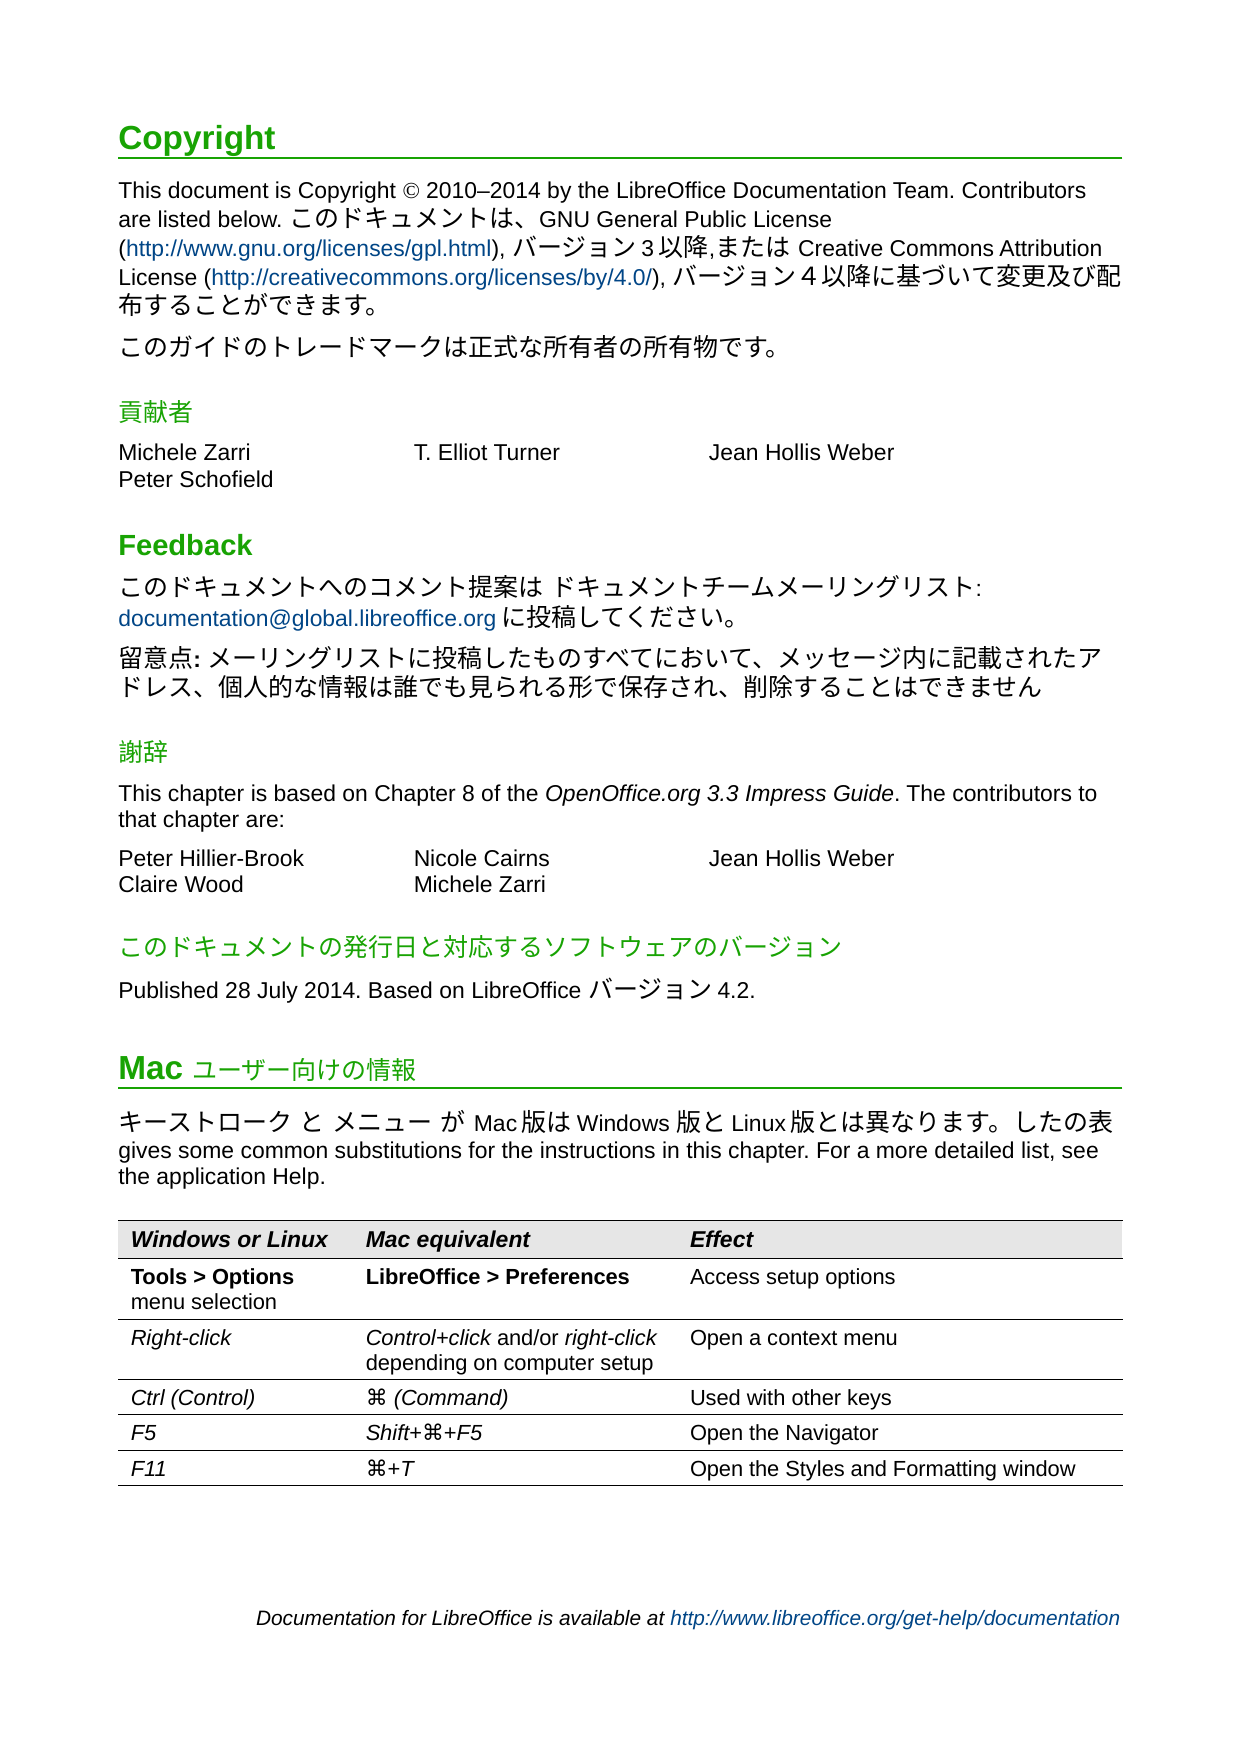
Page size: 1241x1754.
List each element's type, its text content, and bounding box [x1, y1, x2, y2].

table_cell Control+click and/or right-click depending on computer setup [353, 1320, 677, 1379]
table_header Effect [677, 1221, 1122, 1258]
table_cell Open the Navigator [677, 1415, 1122, 1449]
table_header Mac equivalent [353, 1221, 677, 1258]
table_cell Open the Styles and Formatting window [677, 1451, 1122, 1485]
text このガイドのトレードマークは正式な所有者の所有物です。 [118, 333, 1122, 362]
text 留意点: メーリングリストに投稿したものすべてにおいて、メッセージ内に記載されたアドレス、個人的な情報は誰でも見られる形で保存され、削除することはできません [118, 644, 1122, 703]
table_cell F5 [118, 1415, 353, 1449]
table_cell ⌘ (Command) [353, 1380, 677, 1414]
subtitle このドキュメントの発行日と対応するソフトウェアのバージョン [118, 933, 1122, 962]
table_cell Right-click [118, 1320, 353, 1379]
table_cell Open a context menu [677, 1320, 1122, 1379]
subtitle 謝辞 [118, 738, 1122, 767]
text This chapter is based on Chapter 8 of the OpenOffice.org 3.3 Impress Guide. The contributors to that chapter are: [118, 780, 1122, 832]
text Published 28 July 2014. Based on LibreOffice バージョン4.2. [118, 975, 1122, 1004]
table_cell Tools > Options menu selection [118, 1259, 353, 1318]
subtitle Feedback [118, 528, 1122, 561]
subtitle Copyright [118, 118, 1122, 157]
text This document is Copyright © 2010–2014 by the LibreOffice Documentation Team. Contributors are listed below. このドキュメントは、GNU General Public License (http://www.gnu.org/licenses/gpl.html), バージョン3以降,または Creative Commons Attribution License (http://creativecommons.org/licenses/by/4.0/), バージョン４以降に基づいて変更及び配布することができます。 [118, 177, 1122, 321]
table_cell Shift+⌘+F5 [353, 1415, 677, 1449]
subtitle 貢献者 [118, 398, 1122, 427]
text このドキュメントへのコメント提案は ドキュメントチームメーリングリスト: documentation@global.libreoffice.orgに投稿してください。 [118, 573, 1122, 632]
table_cell ⌘+T [353, 1451, 677, 1485]
table_cell Used with other keys [677, 1380, 1122, 1414]
subtitle Mac ユーザー向けの情報 [118, 1048, 1122, 1087]
text キーストローク と メニュー が Mac版はWindows 版とLinux版とは異なります。したの表 gives some common substitutions for the instructions in this chapter. For a more detailed list, see the application Help. [118, 1108, 1122, 1189]
text Peter Hillier-Brook Nicole Cairns Jean Hollis Weber Claire Wood Michele Zarri [118, 845, 1122, 898]
text Michele Zarri T. Elliot Turner Jean Hollis Weber Peter Schofield [118, 439, 1122, 492]
table_cell LibreOffice > Preferences [353, 1259, 677, 1318]
table_cell Access setup options [677, 1259, 1122, 1318]
table_cell F11 [118, 1451, 353, 1485]
table_cell Ctrl (Control) [118, 1380, 353, 1414]
table_header Windows or Linux [118, 1221, 353, 1258]
